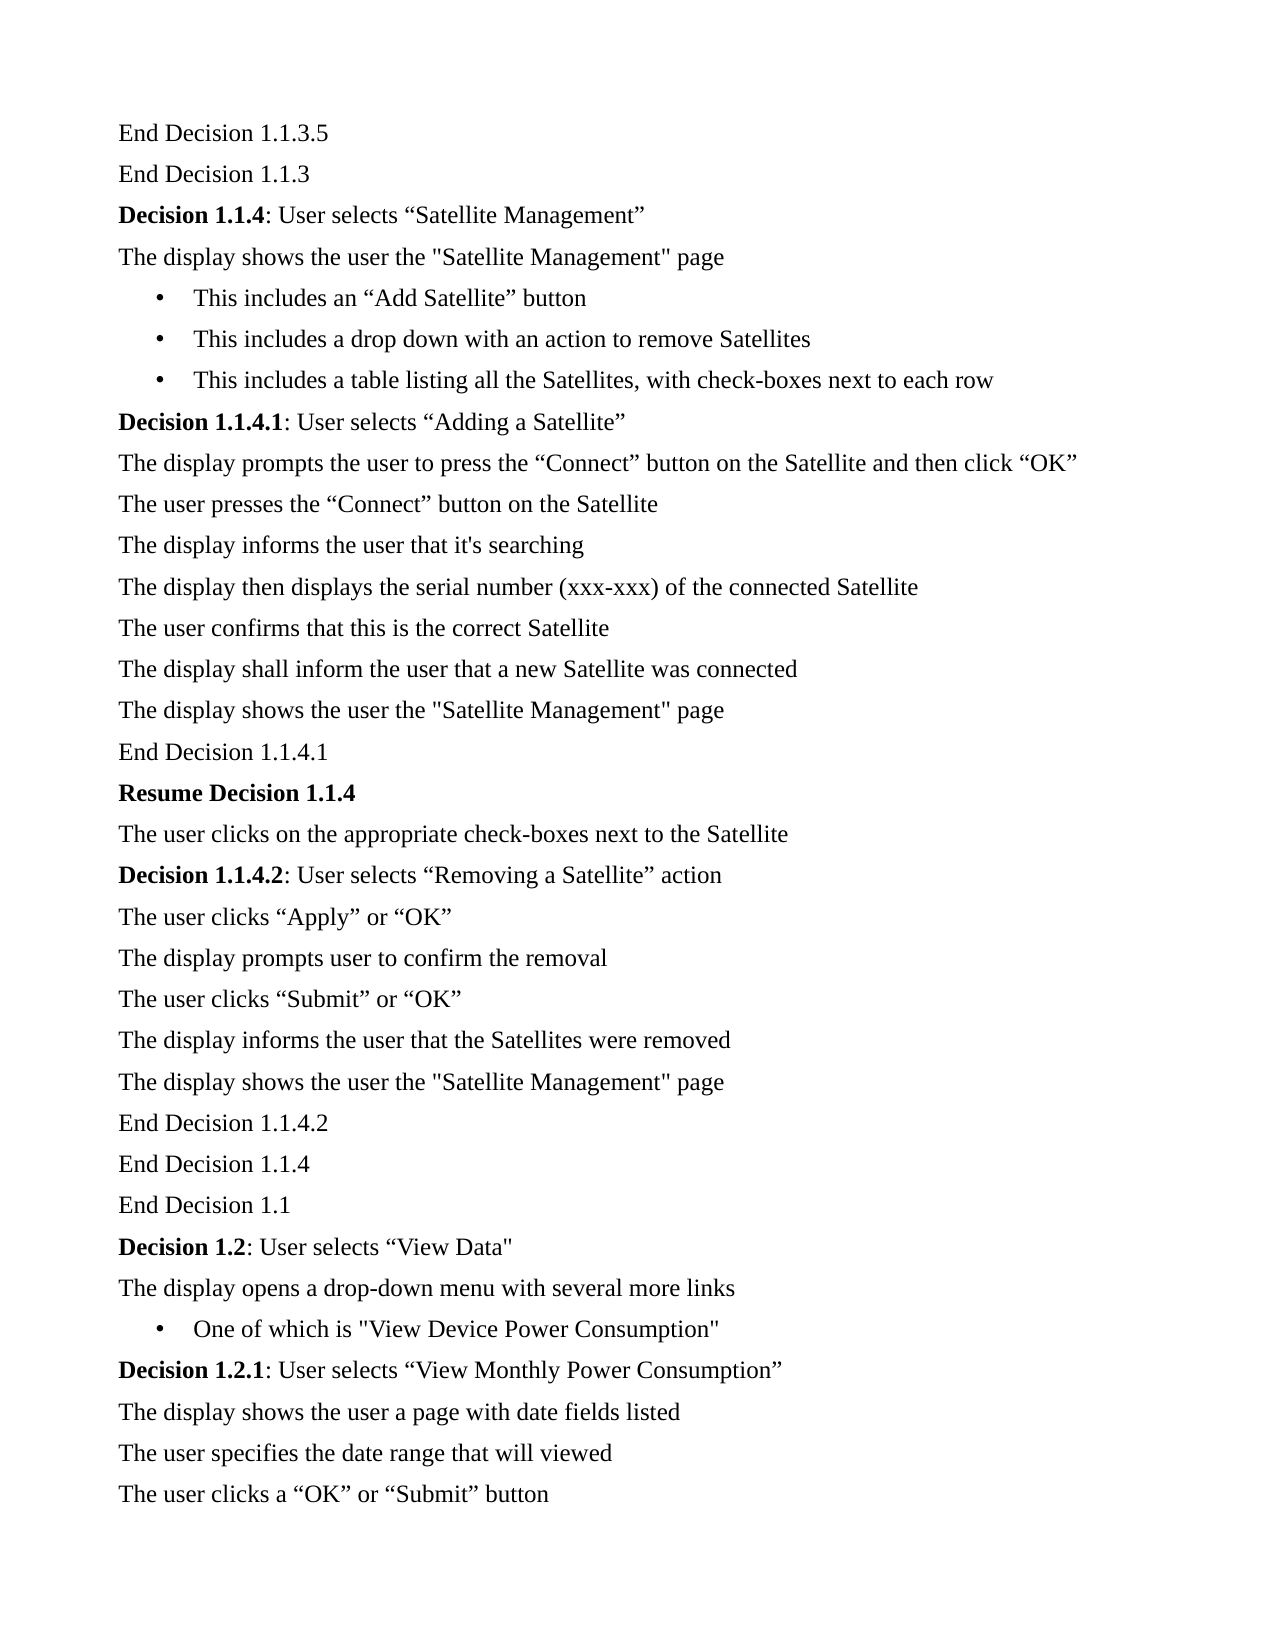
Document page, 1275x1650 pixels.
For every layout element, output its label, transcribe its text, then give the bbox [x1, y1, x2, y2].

text End Decision 1.1.4.1 [118, 737, 1157, 766]
text The user specifies the date range that will viewed [118, 1438, 1157, 1467]
text Decision 1.2: User selects “View Data" [118, 1232, 1157, 1261]
list One of which is "View Device Power Consumption" [156, 1314, 1157, 1343]
text The display shall inform the user that a new Satellite was connected [118, 654, 1157, 683]
text Decision 1.1.4.1: User selects “Adding a Satellite” [118, 407, 1157, 436]
list This includes a table listing all the Satellites, with check-boxes next to each row [156, 366, 1157, 394]
text End Decision 1.1.3 [118, 159, 1157, 188]
text The user presses the “Connect” button on the Satellite [118, 489, 1157, 518]
text The user clicks a “OK” or “Submit” button [118, 1479, 1157, 1508]
text The display informs the user that it's searching [118, 531, 1157, 559]
text The user clicks “Submit” or “OK” [118, 984, 1157, 1013]
text End Decision 1.1.4 [118, 1149, 1157, 1178]
text Decision 1.1.4.2: User selects “Removing a Satellite” action [118, 861, 1157, 889]
text The display prompts the user to press the “Connect” button on the Satellite and then click “OK” [118, 448, 1157, 477]
text The user clicks “Apply” or “OK” [118, 902, 1157, 931]
text Decision 1.1.4: User selects “Satellite Management” [118, 201, 1157, 229]
text Decision 1.2.1: User selects “View Monthly Power Consumption” [118, 1356, 1157, 1384]
text The display shows the user a page with date fields listed [118, 1397, 1157, 1426]
text The display shows the user the "Satellite Management" page [118, 1067, 1157, 1096]
text Resume Decision 1.1.4 [118, 778, 1157, 807]
text End Decision 1.1.4.2 [118, 1108, 1157, 1137]
text The display then displays the serial number (xxx-xxx) of the connected Satellite [118, 572, 1157, 601]
list This includes an “Add Satellite” button [156, 283, 1157, 312]
text End Decision 1.1.3.5 [118, 118, 1157, 147]
text The user clicks on the appropriate check-boxes next to the Satellite [118, 819, 1157, 848]
text The display prompts user to confirm the removal [118, 943, 1157, 972]
text The display shows the user the "Satellite Management" page [118, 696, 1157, 724]
text The display informs the user that the Satellites were removed [118, 1026, 1157, 1054]
text The user confirms that this is the correct Satellite [118, 613, 1157, 642]
list This includes a drop down with an action to remove Satellites [156, 324, 1157, 353]
text The display shows the user the "Satellite Management" page [118, 242, 1157, 271]
text End Decision 1.1 [118, 1191, 1157, 1219]
text The display opens a drop-down menu with several more links [118, 1273, 1157, 1302]
